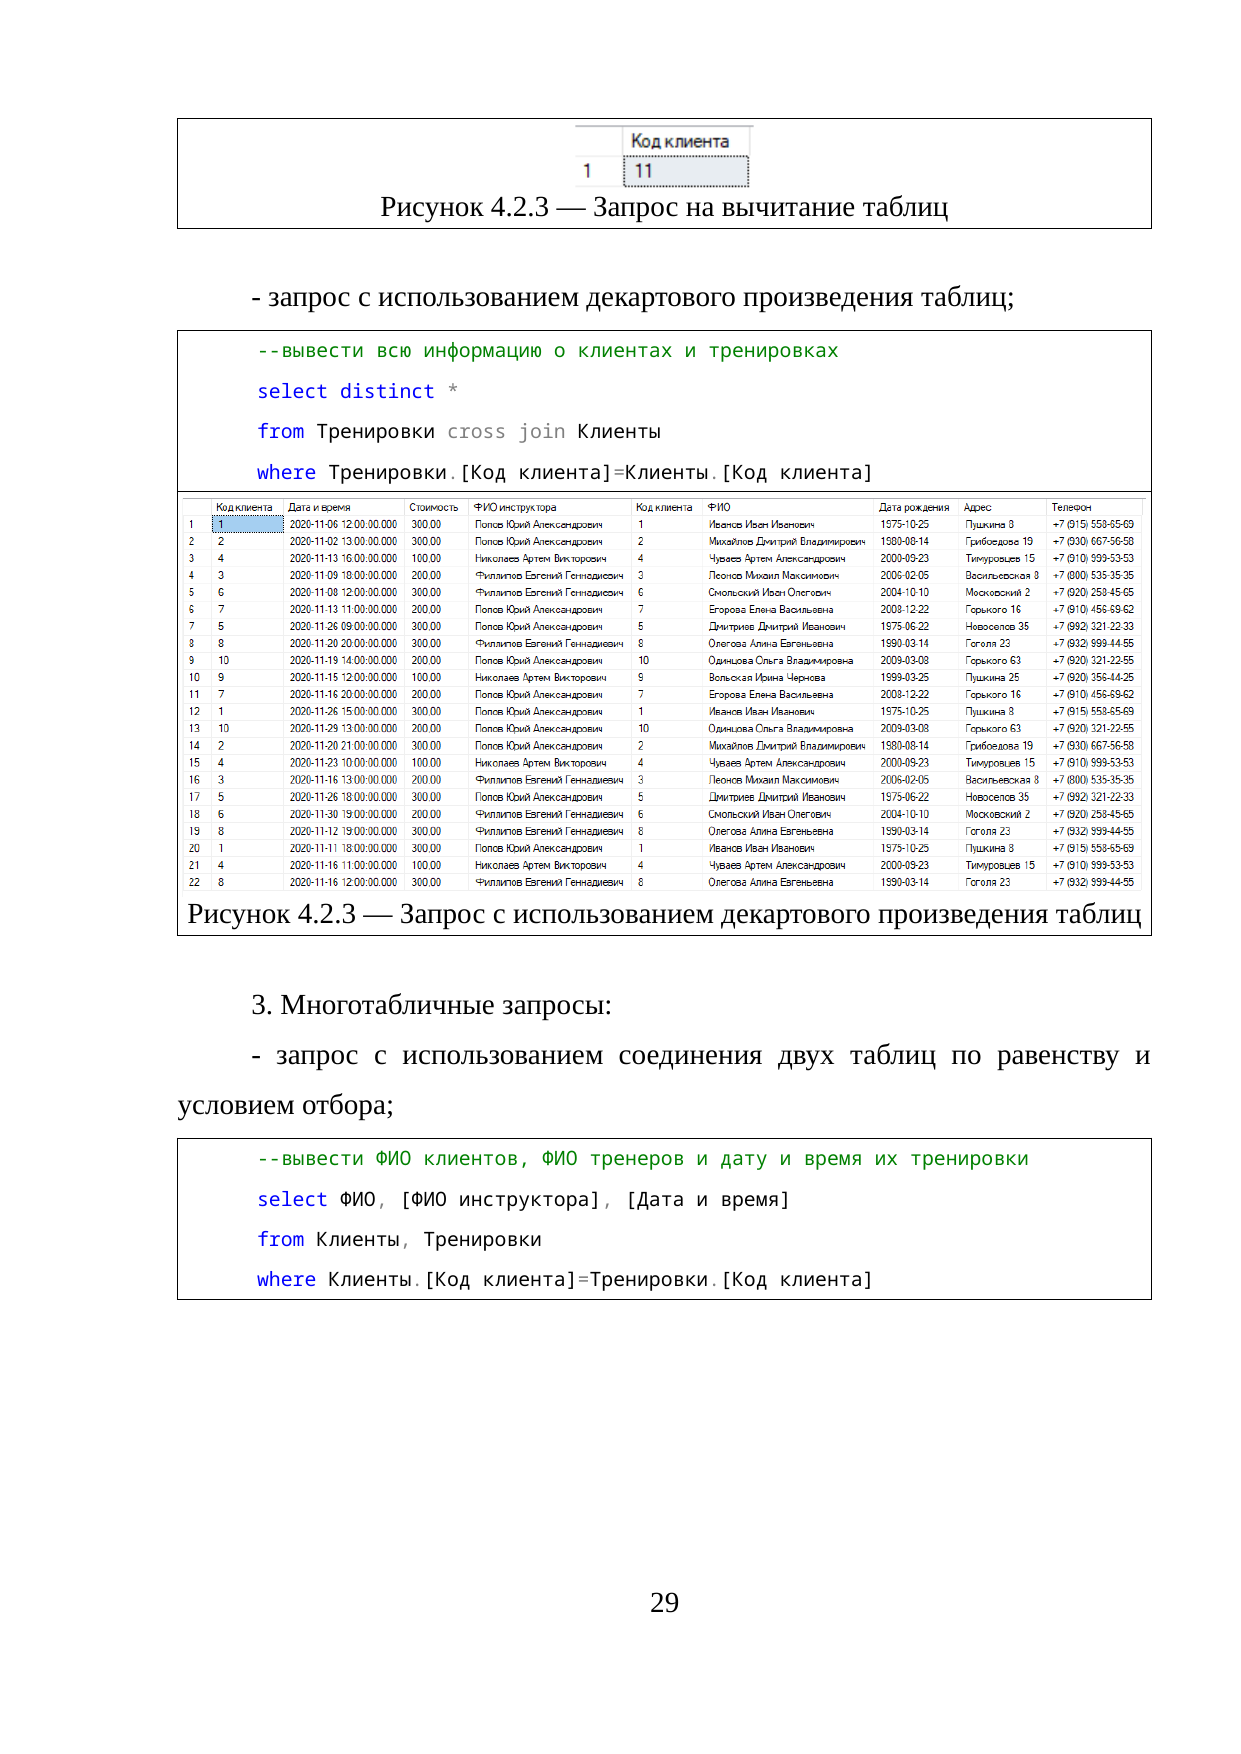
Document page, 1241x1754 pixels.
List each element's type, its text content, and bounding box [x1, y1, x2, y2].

text 3. Многотабличные запросы: [177, 987, 1152, 1020]
text - запрос с использованием соединения двух таблиц по равенству и условием отбора; [177, 1037, 1152, 1121]
table_cell Рисунок 4.2.3 — Запрос на вычитание таблиц [178, 119, 1151, 228]
table_header --вывести ФИО клиентов, ФИО тренеров и дату и время их тренировки select ФИО, [ФИО инструктора], [Дата и время] from Клиенты, Тренировки where Клиенты.[Код клиента]=Тренировки.[Код клиента] [178, 1139, 1151, 1298]
text - запрос с использованием декартового произведения таблиц; [177, 279, 1152, 313]
table_header --вывести всю информацию о клиентах и тренировках select distinct * from Тренировки cross join Клиенты where Тренировки.[Код клиента]=Клиенты.[Код клиента] [178, 331, 1151, 491]
picture [182, 497, 1146, 897]
picture [575, 125, 754, 189]
table_cell Рисунок 4.2.3 — Запрос с использованием декартового произведения таблиц [178, 492, 1151, 935]
